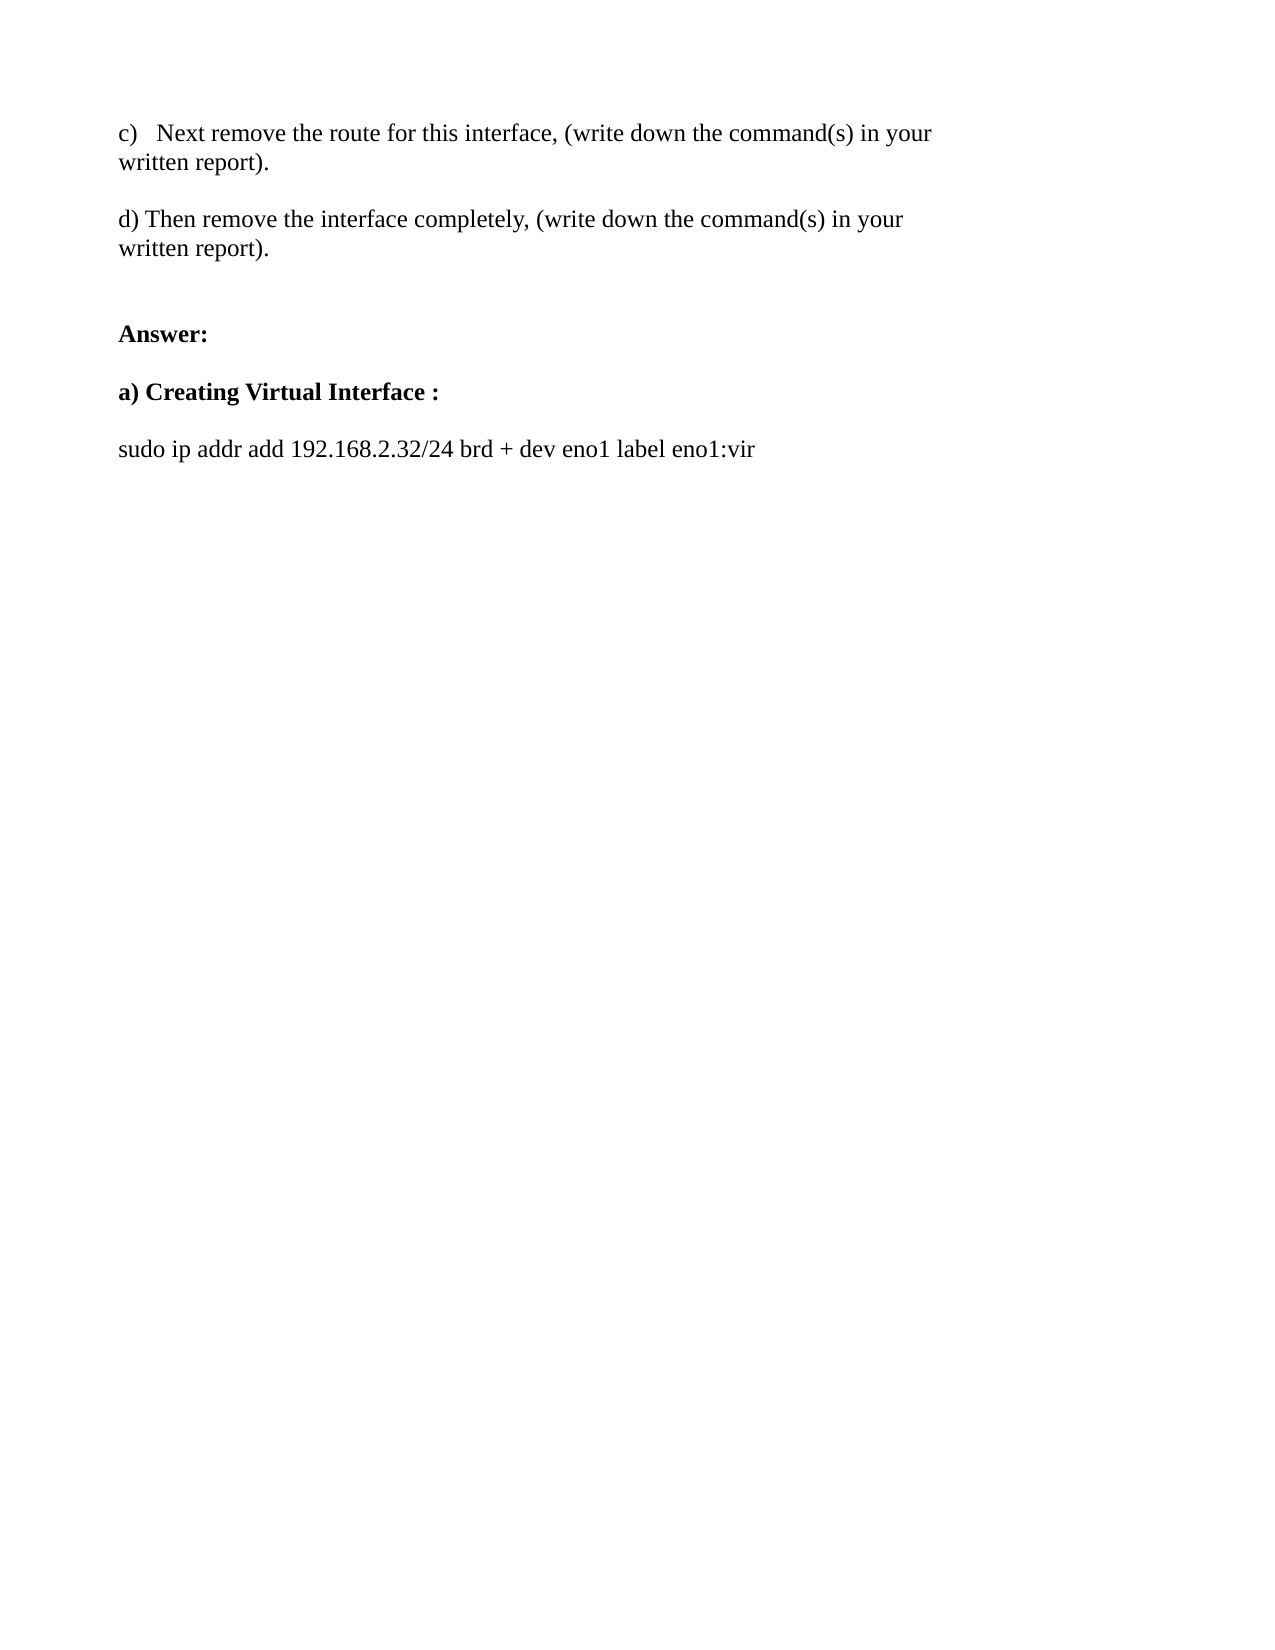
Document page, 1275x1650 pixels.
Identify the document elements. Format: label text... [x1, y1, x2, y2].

text Answer: [118, 319, 1157, 348]
text written report). [118, 147, 1157, 176]
text c) Next remove the route for this interface, (write down the command(s) in your [118, 118, 1157, 147]
text written report). [118, 233, 1157, 262]
text a) Creating Virtual Interface : [118, 377, 1157, 406]
text sudo ip addr add 192.168.2.32/24 brd + dev eno1 label eno1:vir [118, 434, 1157, 463]
text d) Then remove the interface completely, (write down the command(s) in your [118, 204, 1157, 233]
